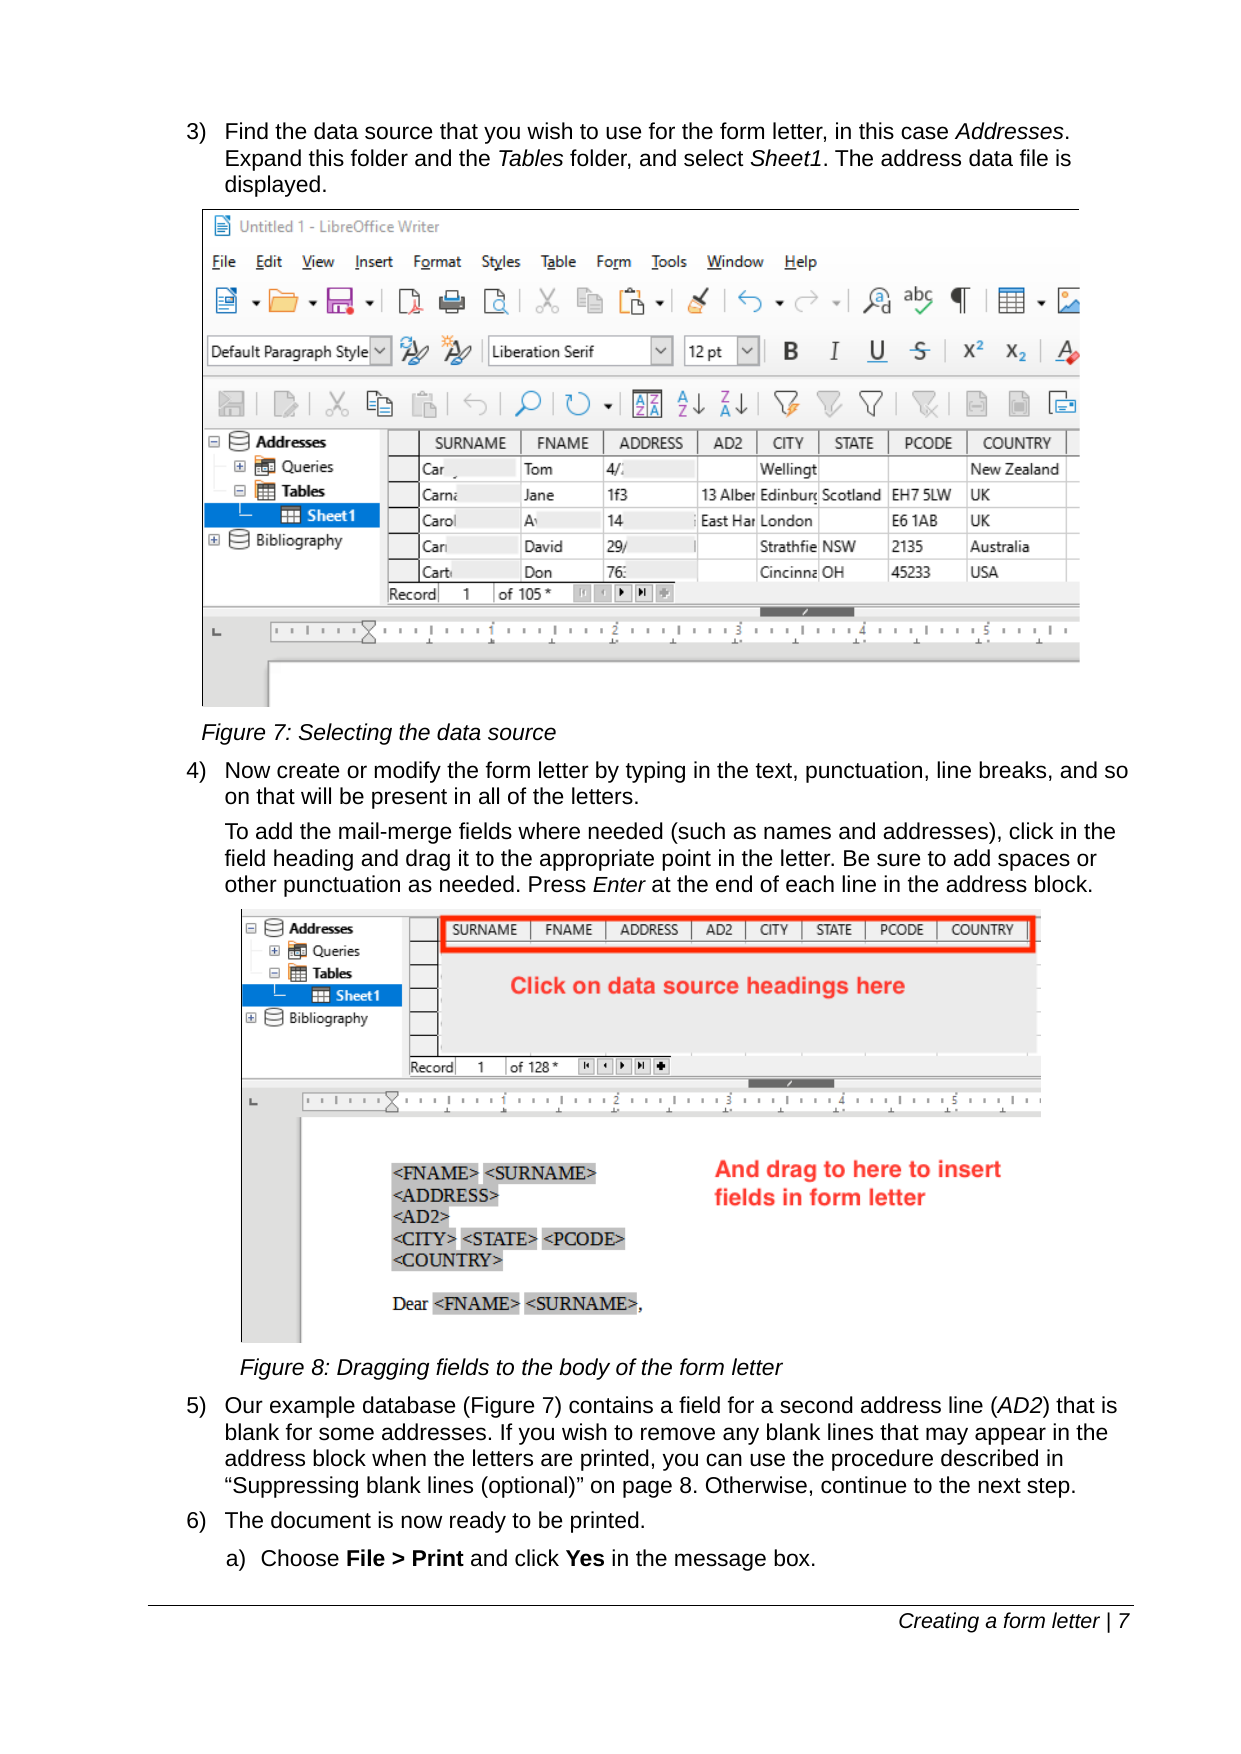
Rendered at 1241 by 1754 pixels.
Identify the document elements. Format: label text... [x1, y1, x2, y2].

picture [242, 909, 1041, 1343]
list Choose File > Print and click Yes in the message box. [223, 1542, 1134, 1574]
list To add the mail-merge fields where needed (such as names and addresses), click in the field heading and drag it to the appropriate point in the letter. Be sure to add spaces or other punctuation as needed. Press Enter at the end of each line in the address block. [207, 818, 1134, 897]
list Our example database (Figure 7) contains a field for a second address line (AD2) that is blank for some addresses. If you wish to remove any blank lines that may appear in the address block when the letters are printed, you can use the procedure described in “Suppressing blank lines (optional)” on page 8. Otherwise, continue to the next step. [207, 1392, 1134, 1498]
picture [203, 209, 1080, 707]
list Now create or modify the form letter by typing in the text, punctuation, line breaks, and so on that will be present in all of the letters. [207, 757, 1134, 809]
text Figure 7: Selecting the data source [201, 718, 1081, 745]
list The document is now ready to be printed. [207, 1507, 1134, 1533]
text Figure 8: Dragging fields to the body of the form letter [239, 1354, 1042, 1381]
list Find the data source that you wish to use for the form letter, in this case Addresses. Expand this folder and the Tables folder, and select Sheet1. The address data file is displayed. [207, 118, 1134, 197]
